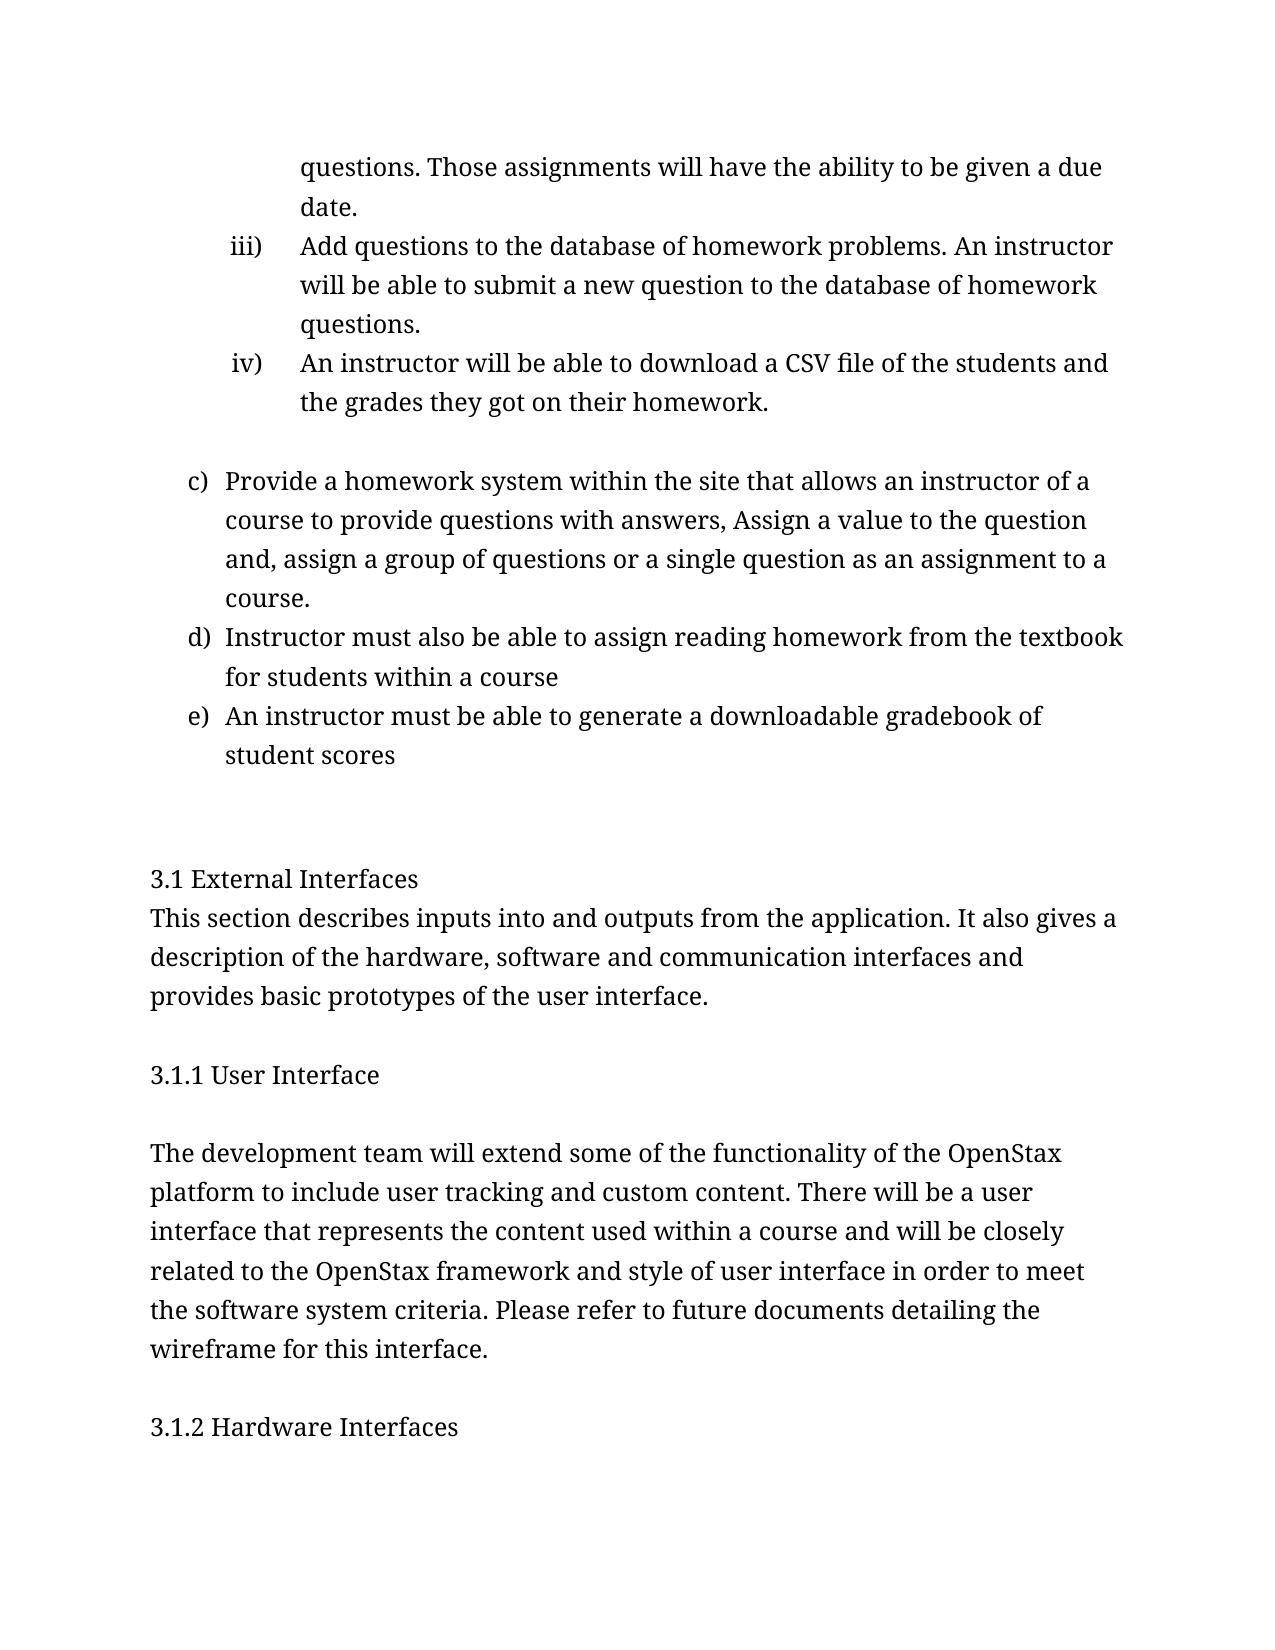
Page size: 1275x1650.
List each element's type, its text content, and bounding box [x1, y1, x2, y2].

text 3.1.1 User Interface [150, 1057, 1125, 1091]
text The development team will extend some of the functionality of the OpenStax platform to include user tracking and custom content. There will be a user interface that represents the content used within a course and will be closely related to the OpenStax framework and style of user interface in order to meet the software system criteria. Please refer to future documents detailing the wireframe for this interface. [150, 1136, 1125, 1366]
text This section describes inputs into and outputs from the application. It also gives a description of the hardware, software and communication interfaces and provides basic prototypes of the user interface. [150, 901, 1125, 1013]
list An instructor must be able to generate a downloadable gradebook of student scores [187, 698, 1125, 772]
list An instructor will be able to download a CSV file of the students and the grades they got on their homework. [262, 346, 1125, 458]
list Instructor must also be able to assign reading homework from the textbook for students within a course [187, 620, 1125, 693]
list Add questions to the database of homework problems. An instructor will be able to submit a new question to the database of homework questions. [262, 228, 1125, 341]
text 3.1.2 Hardware Interfaces [150, 1410, 1125, 1444]
list Provide a homework system within the site that allows an instructor of a course to provide questions with answers, Assign a value to the question and, assign a group of questions or a single question as an assignment to a course. [187, 463, 1125, 615]
text 3.1 External Interfaces [150, 861, 1125, 896]
list questions. Those assignments will have the ability to be given a due date. [262, 150, 1125, 223]
